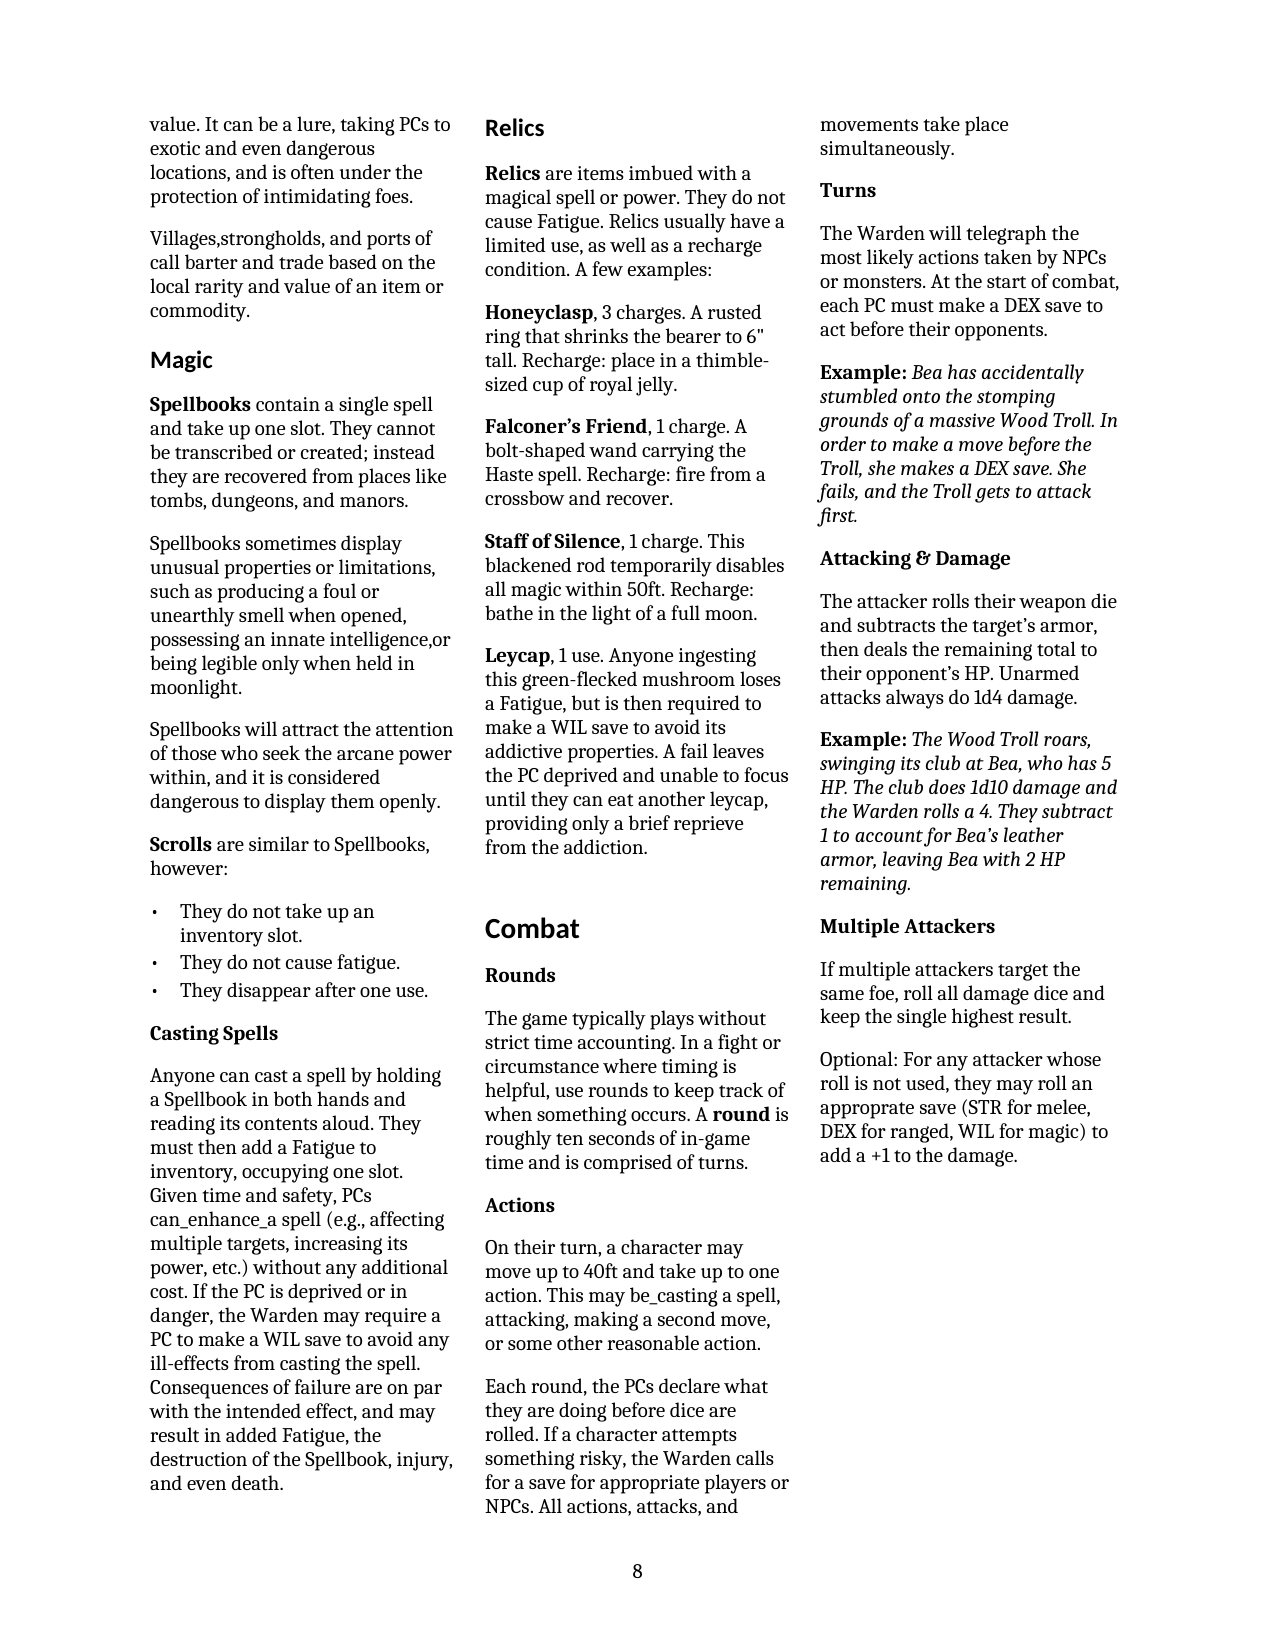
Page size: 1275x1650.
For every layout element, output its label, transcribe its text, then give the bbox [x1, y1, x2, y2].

text Staff of Silence, 1 charge. This blackened rod temporarily disables all magic within 50ft. Recharge: bathe in the light of a full moon. [485, 529, 790, 625]
text Spellbooks will attract the attention of those who seek the arcane power within, and it is considered dangerous to display them openly. [150, 718, 455, 814]
list They do not take up an inventory slot. [150, 899, 455, 947]
text Relics are items imbued with a magical spell or power. They do not cause Fatigue. Relics usually have a limited use, as well as a recharge condition. A few examples: [485, 162, 790, 282]
text Villages,strongholds, and ports of call barter and trade based on the local rarity and value of an item or commodity. [150, 227, 455, 323]
text Rounds [485, 964, 790, 988]
text On their turn, a character may move up to 40ft and take up to one action. This may be_casting a spell, attacking, making a second move, or some other reasonable action. [485, 1236, 790, 1356]
text Each round, the PCs declare what they are doing before dice are rolled. If a character attempts something risky, the Warden calls for a save for appropriate players or NPCs. All actions, attacks, and [485, 1374, 790, 1518]
subtitle Relics [485, 112, 790, 143]
text Example: The Wood Troll roars, swinging its club at Bea, who has 5 HP. The club does 1d10 damage and the Warden rolls a 4. They subtract 1 to account for Bea’s leather armor, leaving Bea with 2 HP remaining. [820, 728, 1125, 896]
list They disappear after one use. [150, 979, 455, 1003]
text The Warden will telegraph the most likely actions taken by NPCs or monsters. At the start of combat, each PC must make a DEX save to act before their opponents. [820, 222, 1125, 342]
text value. It can be a lure, taking PCs to exotic and even dangerous locations, and is often under the protection of intimidating foes. [150, 112, 455, 208]
text If multiple attackers target the same foe, roll all damage dice and keep the single highest result. [820, 957, 1125, 1029]
text Attacking & Damage [820, 547, 1125, 571]
text Anyone can cast a spell by holding a Spellbook in both hands and reading its contents aloud. They must then add a Fatigue to inventory, occupying one slot. Given time and safety, PCs can_enhance_a spell (e.g., affecting multiple targets, increasing its power, etc.) without any additional cost. If the PC is deprived or in danger, the Warden may require a PC to make a WIL save to avoid any ill-effects from casting the spell. Consequences of failure are on par with the intended effect, and may result in added Fatigue, the destruction of the Spellbook, injury, and even death. [150, 1064, 455, 1495]
text Leycap, 1 use. Anyone ingesting this green-flecked mushroom loses a Fatigue, but is then required to make a WIL save to avoid its addictive properties. A fail leaves the PC deprived and unable to focus until they can eat another leycap, providing only a brief reprieve from the addiction. [485, 644, 790, 860]
text Optional: For any attacker whose roll is not used, they may roll an approprate save (STR for melee, DEX for ranged, WIL for magic) to add a +1 to the damage. [820, 1048, 1125, 1168]
text Casting Spells [150, 1021, 455, 1045]
text Turns [820, 179, 1125, 203]
list They do not cause fatigue. [150, 951, 455, 975]
text movements take place simultaneously. [820, 112, 1125, 160]
subtitle Combat [485, 910, 790, 945]
text Falconer’s Friend, 1 charge. A bolt-shaped wand carrying the Haste spell. Recharge: fire from a crossbow and recover. [485, 415, 790, 511]
text Multiple Attackers [820, 914, 1125, 938]
text Spellbooks sometimes display unusual properties or limitations, such as producing a foul or unearthly smell when opened, possessing an innate intelligence,or being legible only when held in moonlight. [150, 532, 455, 699]
text The attacker rolls their weapon die and subtracts the target’s armor, then deals the remaining total to their opponent’s HP. Unarmed attacks always do 1d4 damage. [820, 589, 1125, 709]
text Honeyclasp, 3 charges. A rusted ring that shrinks the bearer to 6" tall. Recharge: place in a thimble-sized cup of royal jelly. [485, 300, 790, 396]
subtitle Magic [150, 344, 455, 374]
text Actions [485, 1193, 790, 1217]
text Example: Bea has accidentally stumbled onto the stomping grounds of a massive Wood Troll. In order to make a move before the Troll, she makes a DEX save. She fails, and the Troll gets to attack first. [820, 360, 1125, 528]
text Scrolls are similar to Spellbooks, however: [150, 833, 455, 881]
text The game typically plays without strict time accounting. In a fight or circumstance where timing is helpful, use rounds to keep track of when something occurs. A round is roughly ten seconds of in-game time and is comprised of turns. [485, 1007, 790, 1174]
text Spellbooks contain a single spell and take up one slot. They cannot be transcribed or created; instead they are recovered from places like tombs, dungeons, and manors. [150, 393, 455, 513]
